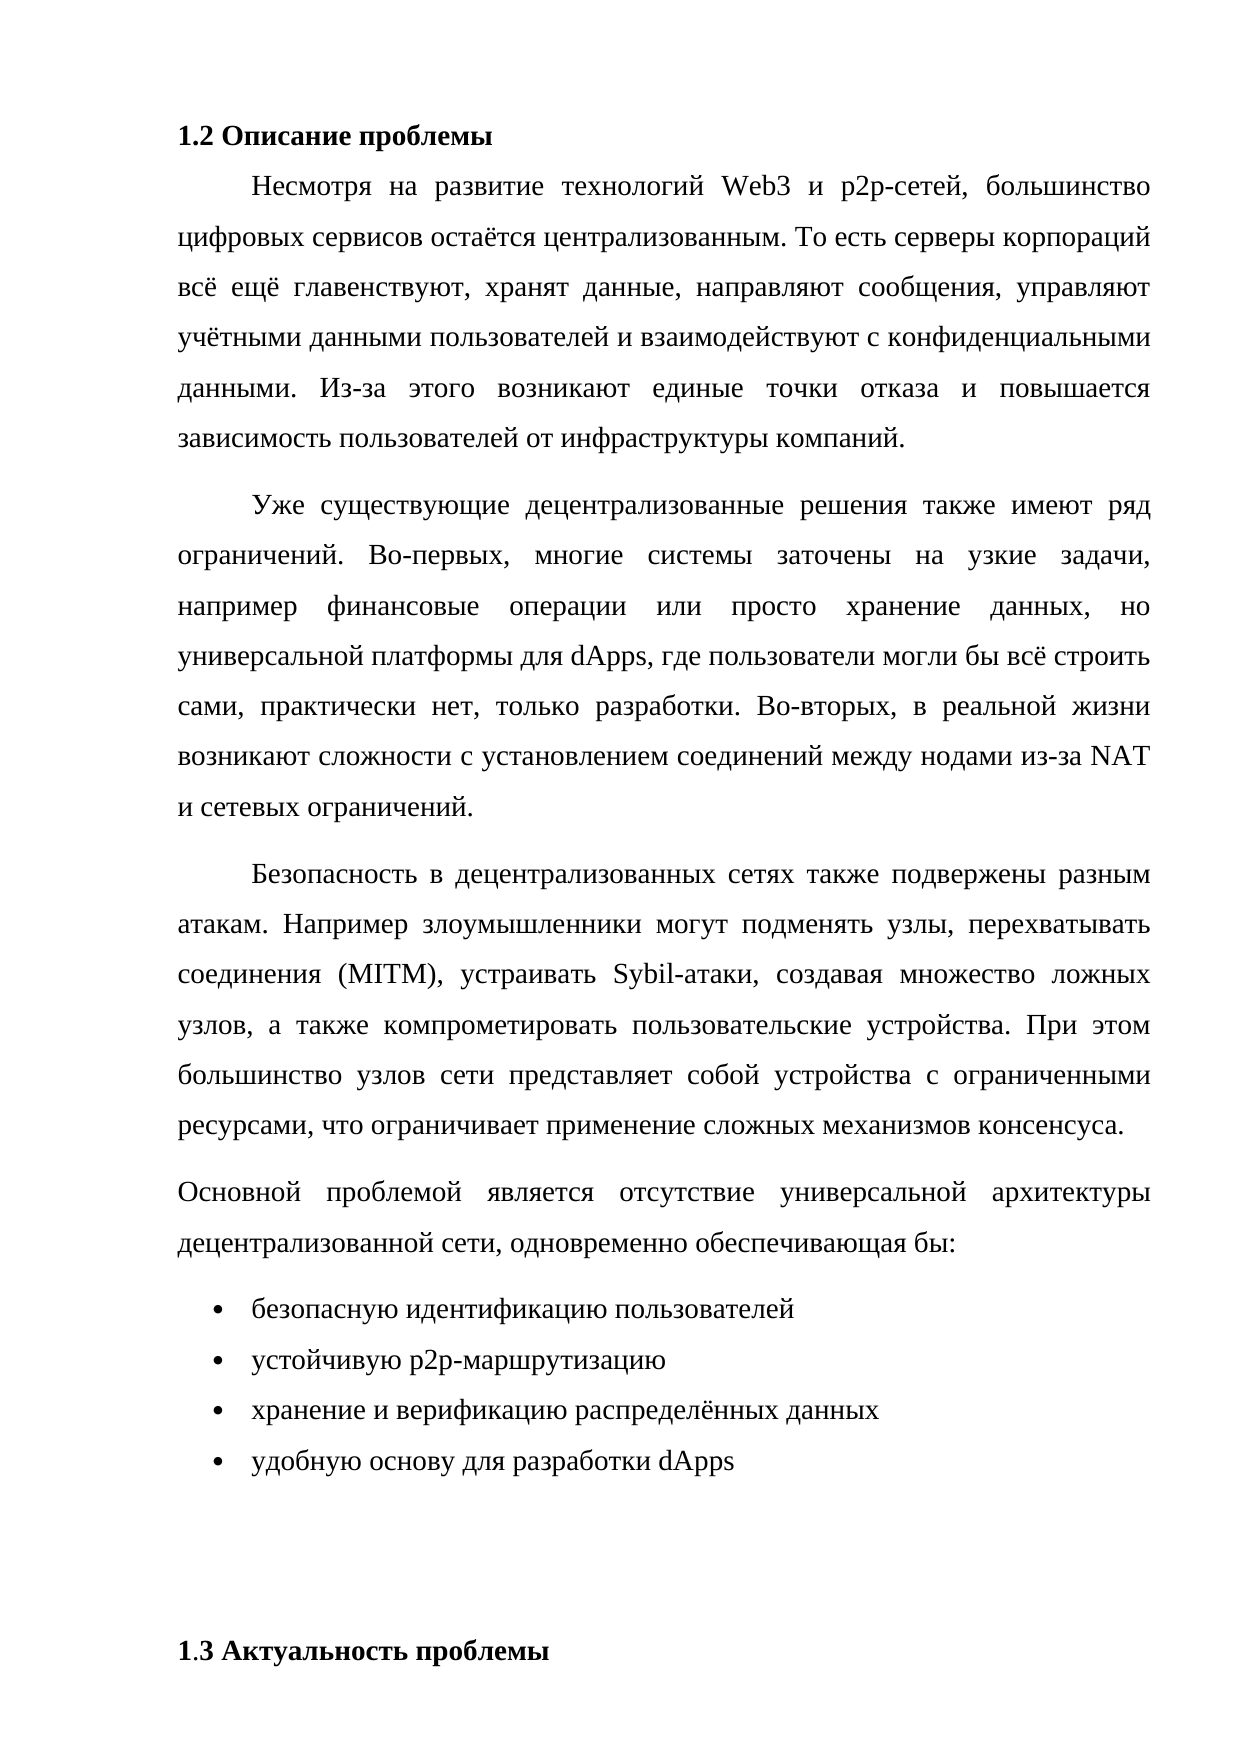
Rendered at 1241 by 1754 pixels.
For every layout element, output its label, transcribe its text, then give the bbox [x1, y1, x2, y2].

text 1.3 Актуальность проблемы [177, 1633, 1152, 1667]
list устойчивую p2p-маршрутизацию [213, 1342, 1152, 1376]
list хранение и верификацию распределённых данных [213, 1392, 1152, 1426]
text Безопасность в децентрализованных сетях также подвержены разным атакам. Например злоумышленники могут подменять узлы, перехватывать соединения (MITM), устраивать Sybil-атаки, создавая множество ложных узлов, а также компрометировать пользовательские устройства. При этом большинство узлов сети представляет собой устройства с ограниченными ресурсами, что ограничивает применение сложных механизмов консенсуса. [177, 856, 1152, 1141]
text 1.2 Описание проблемы [177, 118, 1152, 152]
list безопасную идентификацию пользователей [213, 1292, 1152, 1325]
text Основной проблемой является отсутствие универсальной архитектуры децентрализованной сети, одновременно обеспечивающая бы: [177, 1174, 1152, 1258]
text Уже существующие децентрализованные решения также имеют ряд ограничений. Во-первых, многие системы заточены на узкие задачи, например финансовые операции или просто хранение данных, но универсальной платформы для dApps, где пользователи могли бы всё строить сами, практически нет, только разработки. Во-вторых, в реальной жизни возникают сложности с установлением соединений между нодами из-за NAT и сетевых ограничений. [177, 487, 1152, 822]
list удобную основу для разработки dApps [213, 1443, 1152, 1476]
text Несмотря на развитие технологий Web3 и p2p-сетей, большинство цифровых сервисов остаётся централизованным. То есть серверы корпораций всё ещё главенствуют, хранят данные, направляют сообщения, управляют учётными данными пользователей и взаимодействуют с конфиденциальными данными. Из-за этого возникают единые точки отказа и повышается зависимость пользователей от инфраструктуры компаний. [177, 168, 1152, 453]
